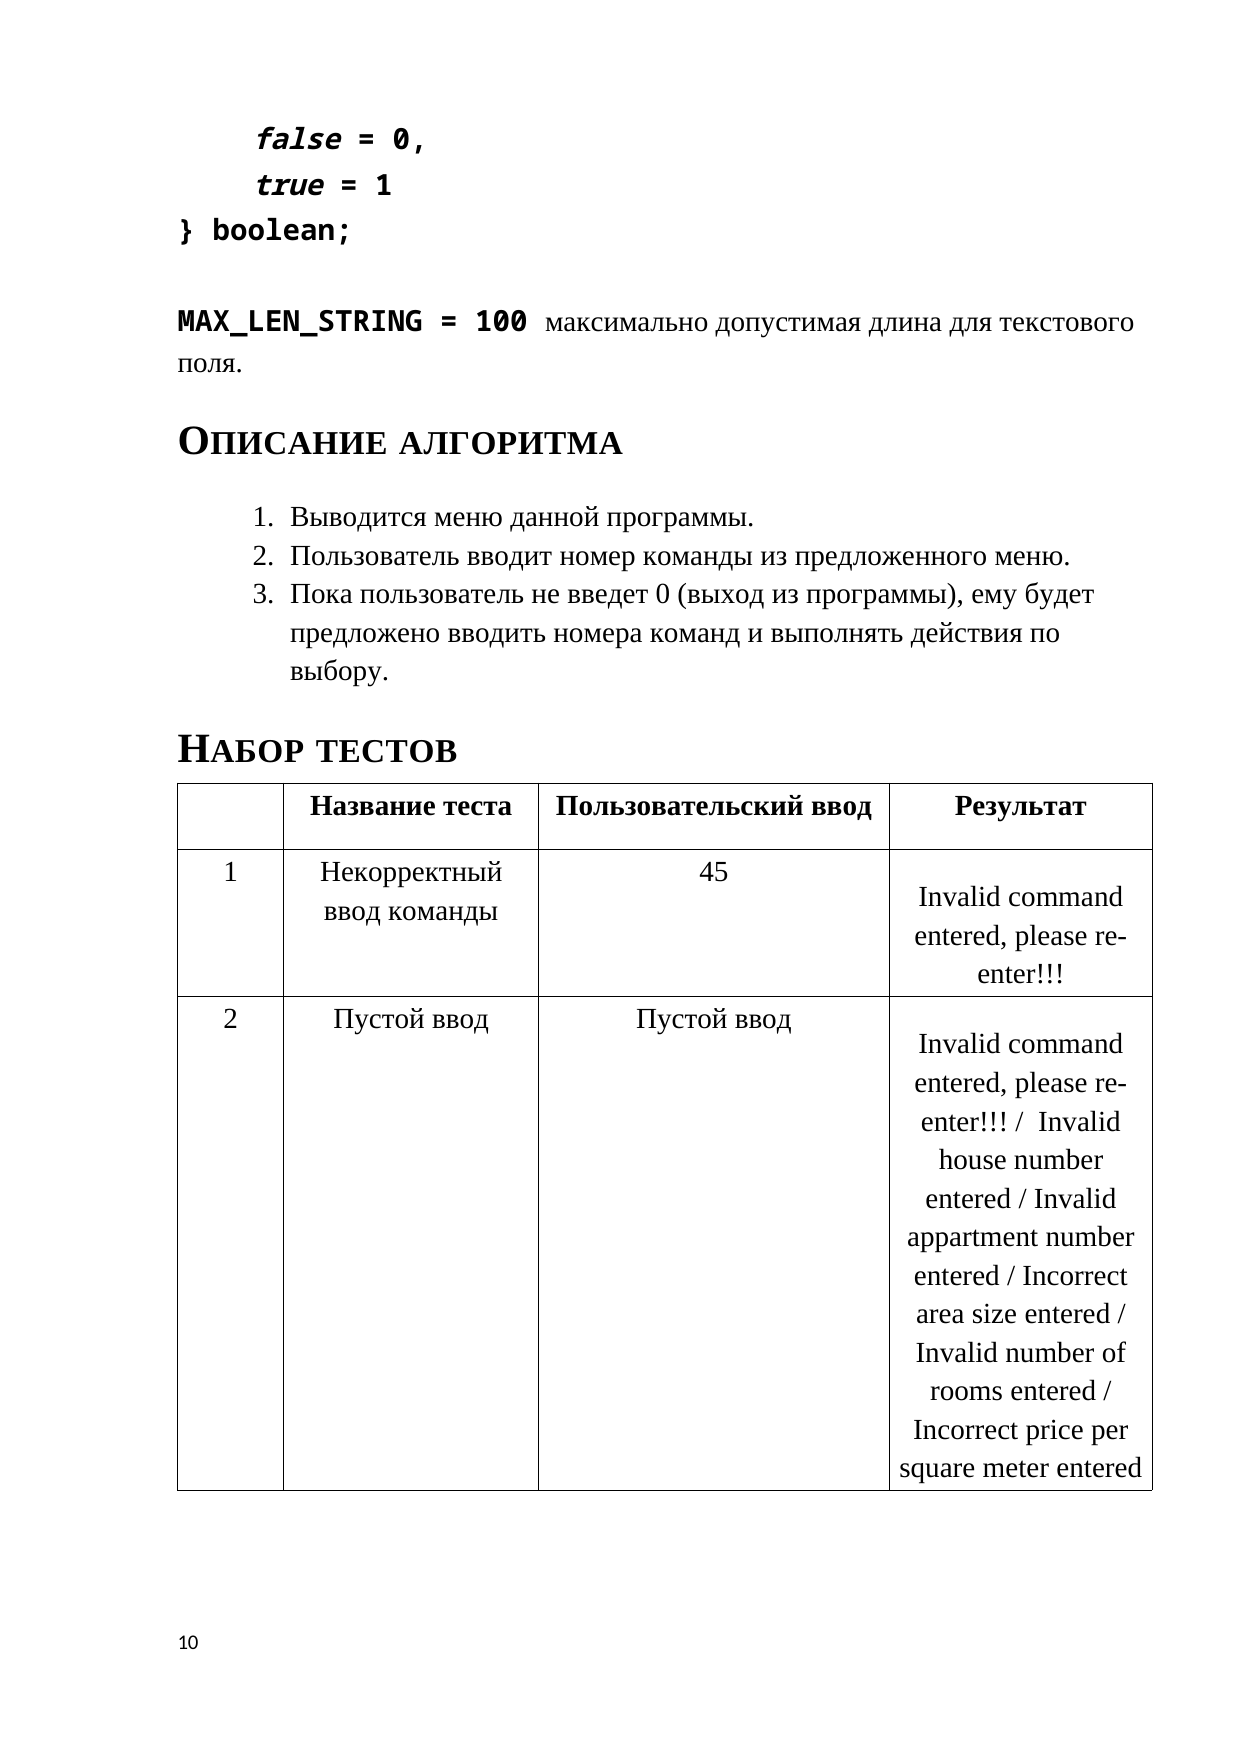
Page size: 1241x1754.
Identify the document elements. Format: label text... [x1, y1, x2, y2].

table_cell 1 [178, 850, 283, 996]
list Выводится меню данной программы. [252, 499, 1152, 533]
table_cell Invalid command entered, please re-enter!!! [890, 850, 1152, 996]
table_header Название теста [284, 784, 538, 848]
table_cell 45 [539, 850, 889, 996]
table_cell Некорректный ввод команды [284, 850, 538, 996]
subtitle Набор тестов [177, 723, 1152, 771]
text true = 1 [177, 164, 1152, 203]
text MAX_LEN_STRING = 100 максимально допустимая длина для текстового поля. [177, 301, 1152, 379]
table_header Пользовательский ввод [539, 784, 889, 848]
table_cell Invalid command entered, please re-enter!!! / Invalid house number entered / Invalid appartment number entered / Incorrect area size entered / Invalid number of rooms entered / Incorrect price per square meter entered [890, 997, 1152, 1490]
list Пока пользователь не введет 0 (выход из программы), ему будет предложено вводить номера команд и выполнять действия по выбору. [252, 576, 1152, 687]
text } boolean; [177, 209, 1152, 249]
table_cell 2 [178, 997, 283, 1490]
table_cell Пустой ввод [539, 997, 889, 1490]
table_cell Пустой ввод [284, 997, 538, 1490]
table_header Результат [890, 784, 1152, 848]
subtitle Описание алгоритма [177, 415, 1152, 463]
text false = 0, [177, 118, 1152, 158]
table_header [178, 784, 283, 848]
list Пользователь вводит номер команды из предложенного меню. [252, 538, 1152, 571]
